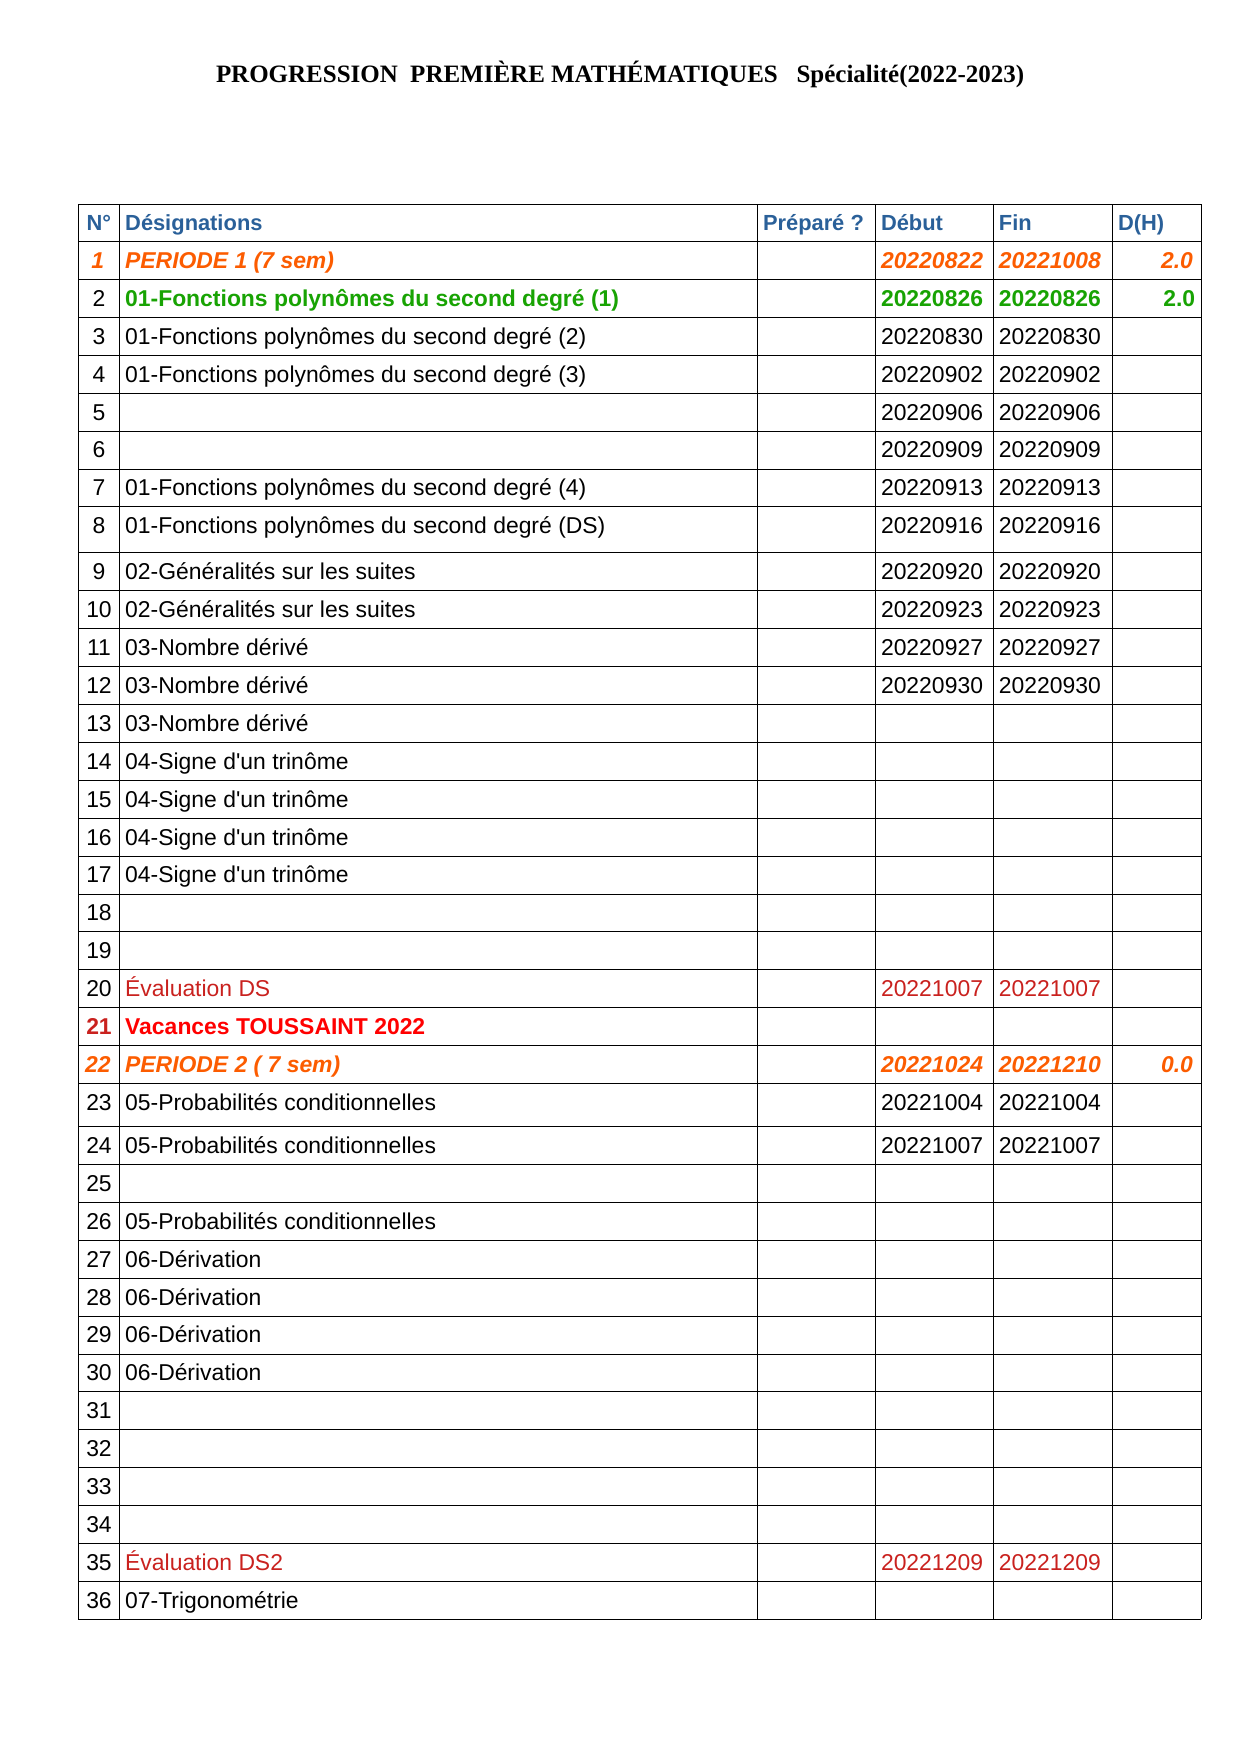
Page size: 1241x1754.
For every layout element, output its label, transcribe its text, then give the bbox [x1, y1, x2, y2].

table_cell [1113, 1506, 1201, 1543]
table_cell [994, 932, 1112, 969]
table_cell [876, 705, 993, 742]
table_cell 04-Signe d'un trinôme [120, 819, 757, 856]
table_cell [120, 432, 757, 468]
table_cell 6 [79, 432, 119, 468]
table_cell [994, 895, 1112, 931]
table_cell 03-Nombre dérivé [120, 629, 757, 666]
table_cell Évaluation DS [120, 970, 757, 1007]
table_cell [876, 932, 993, 969]
table_cell Évaluation DS2 [120, 1544, 757, 1581]
table_cell 20221007 [994, 970, 1112, 1007]
table_cell [876, 1506, 993, 1543]
table_cell 20220916 [994, 507, 1112, 552]
table_cell [758, 1582, 875, 1619]
table_cell [1113, 743, 1201, 780]
table_cell [120, 1392, 757, 1429]
table_cell [120, 1165, 757, 1202]
table_cell [120, 394, 757, 431]
table_cell 07-Trigonométrie [120, 1582, 757, 1619]
table_cell [120, 1506, 757, 1543]
table_cell [758, 895, 875, 931]
table_cell 04-Signe d'un trinôme [120, 857, 757, 893]
table_cell 20220930 [994, 667, 1112, 704]
table_cell 19 [79, 932, 119, 969]
table_cell 01-Fonctions polynômes du second degré (DS) [120, 507, 757, 552]
table_cell [1113, 553, 1201, 590]
table_cell [1113, 318, 1201, 355]
table_cell [1113, 1165, 1201, 1202]
table_cell [994, 1165, 1112, 1202]
table_cell [1113, 1392, 1201, 1429]
table_cell [758, 553, 875, 590]
table_cell [1113, 507, 1201, 552]
table_cell 20220930 [876, 667, 993, 704]
table_cell [1113, 1241, 1201, 1278]
table_cell 20221209 [876, 1544, 993, 1581]
table_header Préparé ? [758, 205, 875, 241]
table_cell [758, 1165, 875, 1202]
table_cell [994, 1355, 1112, 1391]
table_cell 2 [79, 280, 119, 317]
table_cell 20220923 [994, 591, 1112, 628]
table_cell 20221209 [994, 1544, 1112, 1581]
table_cell [994, 705, 1112, 742]
table_cell [876, 1165, 993, 1202]
table_cell [758, 705, 875, 742]
table_cell [1113, 667, 1201, 704]
table_cell 27 [79, 1241, 119, 1278]
table_cell [1113, 895, 1201, 931]
table_cell 22 [79, 1046, 119, 1083]
table_cell 20221210 [994, 1046, 1112, 1083]
table_cell 20220913 [876, 470, 993, 506]
table_cell [758, 819, 875, 856]
table_cell [1113, 1468, 1201, 1505]
table_cell [1113, 705, 1201, 742]
table_cell 06-Dérivation [120, 1279, 757, 1316]
table_cell 7 [79, 470, 119, 506]
table_cell 26 [79, 1203, 119, 1240]
table_cell 20221004 [876, 1084, 993, 1126]
table_cell 05-Probabilités conditionnelles [120, 1084, 757, 1126]
table_cell [876, 819, 993, 856]
table_cell 20 [79, 970, 119, 1007]
table_cell PERIODE 1 (7 sem) [120, 242, 757, 279]
table_cell [758, 242, 875, 279]
table_cell 06-Dérivation [120, 1355, 757, 1391]
table_cell [758, 394, 875, 431]
table_cell [120, 1468, 757, 1505]
table_cell 28 [79, 1279, 119, 1316]
table_cell 03-Nombre dérivé [120, 705, 757, 742]
table_cell [1113, 356, 1201, 393]
table_cell 36 [79, 1582, 119, 1619]
table_cell 01-Fonctions polynômes du second degré (1) [120, 280, 757, 317]
table_cell [758, 1127, 875, 1164]
table_cell [1113, 1582, 1201, 1619]
table_cell [758, 781, 875, 818]
table_cell [758, 857, 875, 893]
table_cell 9 [79, 553, 119, 590]
table_cell 04-Signe d'un trinôme [120, 743, 757, 780]
table_cell 20220830 [994, 318, 1112, 355]
table_cell [876, 1392, 993, 1429]
table_cell [876, 1241, 993, 1278]
table_cell 03-Nombre dérivé [120, 667, 757, 704]
table_cell [758, 1008, 875, 1045]
table_cell [1113, 1317, 1201, 1353]
table_cell [876, 781, 993, 818]
table_cell [758, 1084, 875, 1126]
table_cell 06-Dérivation [120, 1317, 757, 1353]
table_cell [758, 1279, 875, 1316]
table_cell [1113, 394, 1201, 431]
table_cell [994, 1582, 1112, 1619]
table_cell [758, 1203, 875, 1240]
table_cell 20220830 [876, 318, 993, 355]
table_cell 31 [79, 1392, 119, 1429]
table_cell 5 [79, 394, 119, 431]
table_cell 20220920 [994, 553, 1112, 590]
table_cell 20221004 [994, 1084, 1112, 1126]
table_cell [758, 470, 875, 506]
table_cell [1113, 629, 1201, 666]
table_cell [758, 318, 875, 355]
table_cell [1113, 1279, 1201, 1316]
table_cell [994, 1506, 1112, 1543]
table_cell 2,0 [1113, 280, 1201, 317]
table_cell [994, 1468, 1112, 1505]
table_cell 01-Fonctions polynômes du second degré (3) [120, 356, 757, 393]
table_cell 20220909 [876, 432, 993, 468]
table_cell 23 [79, 1084, 119, 1126]
table_cell 20220913 [994, 470, 1112, 506]
table_cell [758, 932, 875, 969]
table_header D(H) [1113, 205, 1201, 241]
table_cell [876, 1317, 993, 1353]
table_cell 1 [79, 242, 119, 279]
table_cell [994, 1317, 1112, 1353]
table_cell 02-Généralités sur les suites [120, 591, 757, 628]
table_cell [876, 1203, 993, 1240]
table_cell 20220902 [876, 356, 993, 393]
table_cell [758, 591, 875, 628]
table_cell 04-Signe d'un trinôme [120, 781, 757, 818]
table_cell 2,0 [1113, 242, 1201, 279]
table_cell [758, 743, 875, 780]
table_cell 15 [79, 781, 119, 818]
table_cell [1113, 1008, 1201, 1045]
table_cell 3 [79, 318, 119, 355]
table_cell [758, 970, 875, 1007]
table_cell 13 [79, 705, 119, 742]
table_cell 01-Fonctions polynômes du second degré (4) [120, 470, 757, 506]
table_cell 11 [79, 629, 119, 666]
table_cell [758, 507, 875, 552]
table_cell 10 [79, 591, 119, 628]
table_cell 18 [79, 895, 119, 931]
table_cell [876, 1355, 993, 1391]
table_cell 20220906 [876, 394, 993, 431]
table_cell 05-Probabilités conditionnelles [120, 1127, 757, 1164]
table_cell 32 [79, 1430, 119, 1467]
table_cell [994, 1392, 1112, 1429]
table_cell 20220826 [876, 280, 993, 317]
table_cell [120, 895, 757, 931]
table_cell 02-Généralités sur les suites [120, 553, 757, 590]
table_cell PERIODE 2 ( 7 sem) [120, 1046, 757, 1083]
table_cell [758, 1544, 875, 1581]
table_cell [120, 932, 757, 969]
table_cell [1113, 970, 1201, 1007]
table_cell 8 [79, 507, 119, 552]
table_cell 4 [79, 356, 119, 393]
table_cell 34 [79, 1506, 119, 1543]
table_cell 16 [79, 819, 119, 856]
table_cell [876, 1008, 993, 1045]
table_cell [1113, 591, 1201, 628]
table_cell [1113, 1127, 1201, 1164]
table_cell [994, 1430, 1112, 1467]
table_cell [758, 280, 875, 317]
table_cell [876, 1279, 993, 1316]
table_cell [758, 1046, 875, 1083]
table_cell 20220916 [876, 507, 993, 552]
table_cell [994, 857, 1112, 893]
table_cell 14 [79, 743, 119, 780]
table_cell 20220826 [994, 280, 1112, 317]
table_cell 20220927 [876, 629, 993, 666]
table_cell [994, 1203, 1112, 1240]
table_cell 20220923 [876, 591, 993, 628]
table_cell 05-Probabilités conditionnelles [120, 1203, 757, 1240]
table_cell 25 [79, 1165, 119, 1202]
table_cell 33 [79, 1468, 119, 1505]
table_cell [758, 356, 875, 393]
table_cell 20220902 [994, 356, 1112, 393]
table_cell [758, 1355, 875, 1391]
table_cell [758, 1506, 875, 1543]
table_cell [994, 1241, 1112, 1278]
table_cell [1113, 1084, 1201, 1126]
table_cell [1113, 470, 1201, 506]
table_cell [994, 1008, 1112, 1045]
table_cell [876, 857, 993, 893]
table_cell [994, 819, 1112, 856]
table_cell [876, 1468, 993, 1505]
table_cell 21 [79, 1008, 119, 1045]
table_cell Vacances TOUSSAINT 2022 [120, 1008, 757, 1045]
table_cell [876, 743, 993, 780]
table_cell [994, 781, 1112, 818]
table_header Début [876, 205, 993, 241]
table_cell [994, 743, 1112, 780]
table_cell 20221007 [876, 1127, 993, 1164]
table_cell [758, 1468, 875, 1505]
table_cell [1113, 1544, 1201, 1581]
table_header N° [79, 205, 119, 241]
table_cell 20221008 [994, 242, 1112, 279]
table_cell [1113, 1355, 1201, 1391]
table_cell 20221024 [876, 1046, 993, 1083]
table_cell [120, 1430, 757, 1467]
table_cell [876, 1430, 993, 1467]
table_cell [1113, 857, 1201, 893]
table_cell 30 [79, 1355, 119, 1391]
table_cell 20220920 [876, 553, 993, 590]
table_cell [1113, 1203, 1201, 1240]
table_cell [1113, 432, 1201, 468]
table_cell [994, 1279, 1112, 1316]
table_cell 20220906 [994, 394, 1112, 431]
table_cell 12 [79, 667, 119, 704]
table_cell [1113, 781, 1201, 818]
table_cell [758, 432, 875, 468]
table_cell [1113, 932, 1201, 969]
table_cell [758, 1317, 875, 1353]
table_cell [758, 1241, 875, 1278]
table_cell 20221007 [994, 1127, 1112, 1164]
table_cell 20220822 [876, 242, 993, 279]
table_cell 20221007 [876, 970, 993, 1007]
table_cell 20220909 [994, 432, 1112, 468]
table_cell 29 [79, 1317, 119, 1353]
table_cell [1113, 819, 1201, 856]
table_cell 24 [79, 1127, 119, 1164]
table_header Fin [994, 205, 1112, 241]
table_cell [758, 629, 875, 666]
table_cell [758, 667, 875, 704]
table_cell [1113, 1430, 1201, 1467]
table_cell 06-Dérivation [120, 1241, 757, 1278]
table_cell 35 [79, 1544, 119, 1581]
table_cell [758, 1392, 875, 1429]
table_cell 01-Fonctions polynômes du second degré (2) [120, 318, 757, 355]
table_cell [876, 895, 993, 931]
table_cell 20220927 [994, 629, 1112, 666]
table_header Désignations [120, 205, 757, 241]
table_cell [758, 1430, 875, 1467]
table_cell 17 [79, 857, 119, 893]
table_cell [876, 1582, 993, 1619]
table_cell 0,0 [1113, 1046, 1201, 1083]
